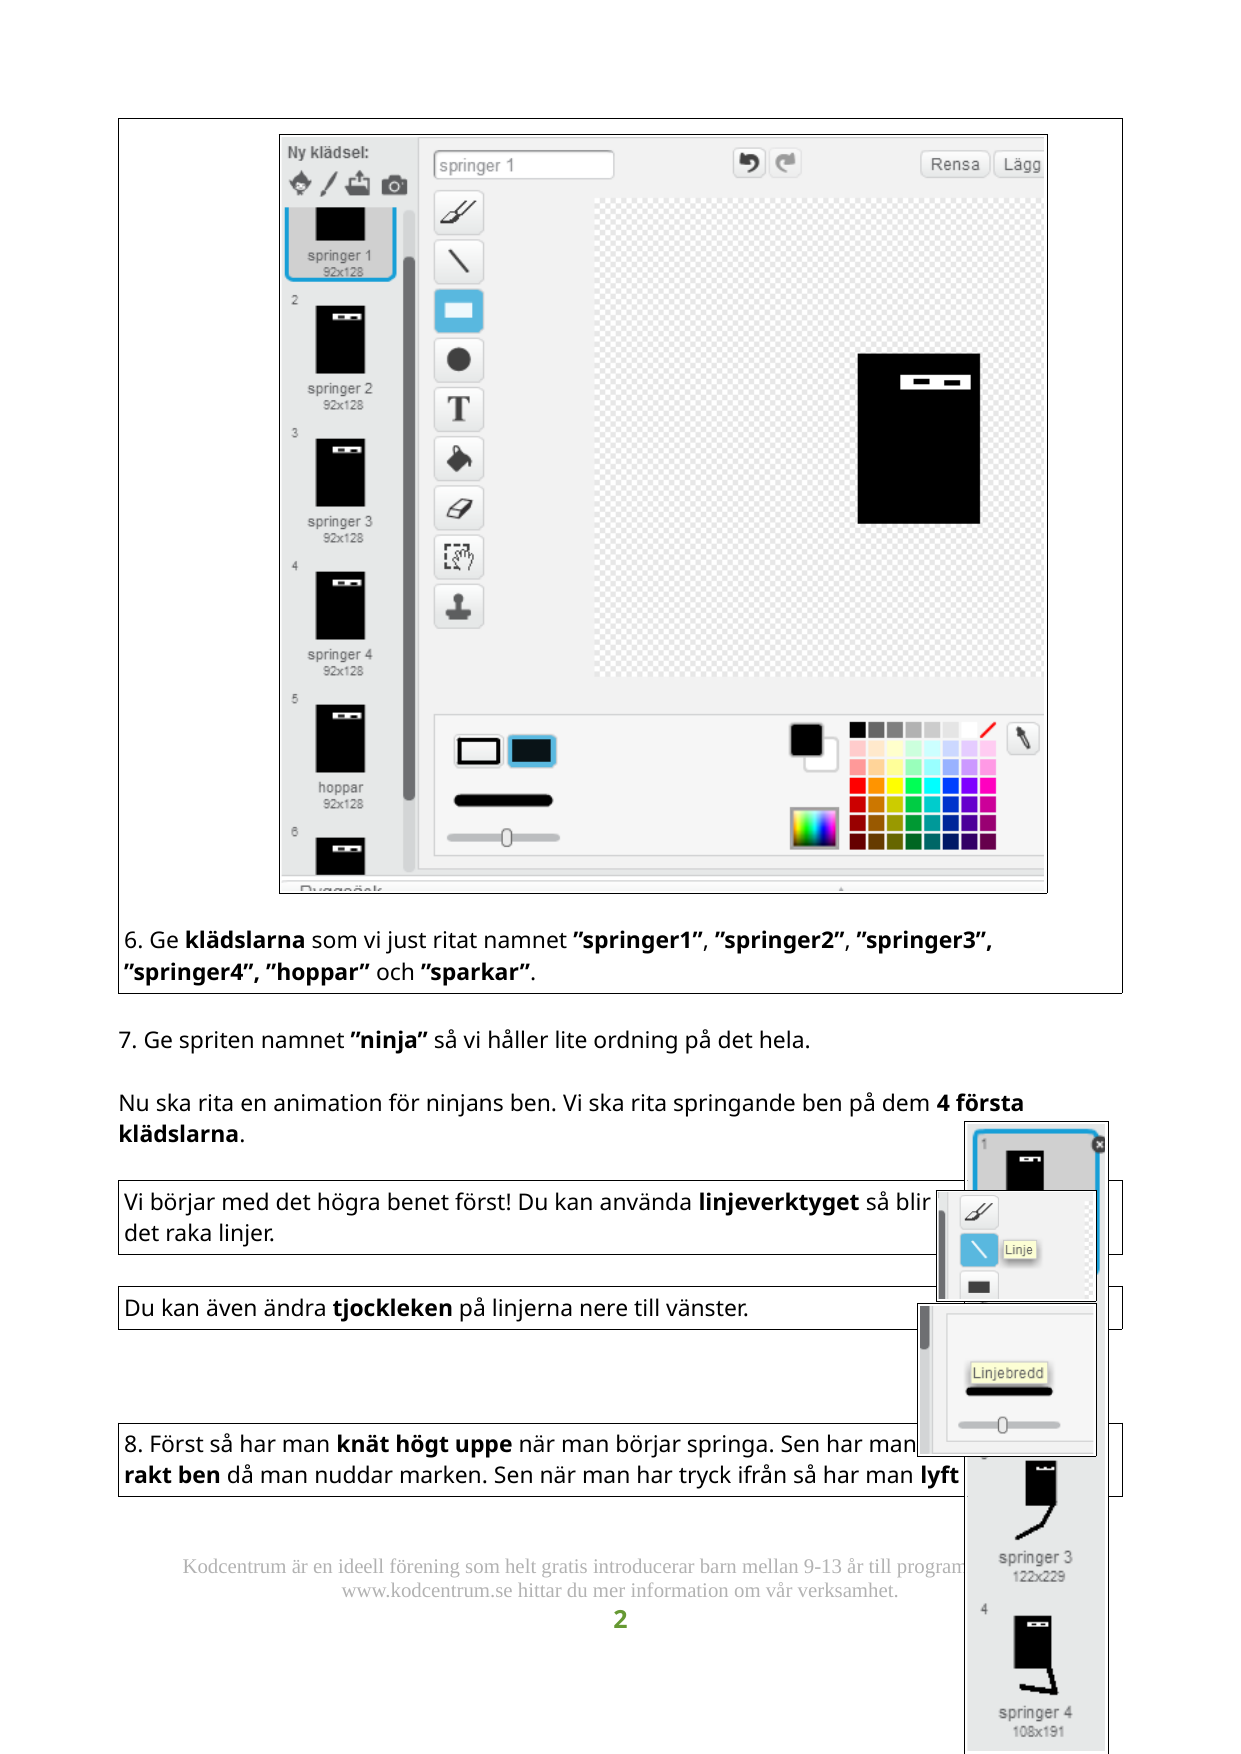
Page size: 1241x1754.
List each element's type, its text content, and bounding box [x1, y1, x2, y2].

table_header 8. Först så har man knät högt uppe när man börjar springa. Sen har man rakt ben då man nuddar marken. Sen när man har tryck ifrån så har man lyft benet bakåt. Sist så drar man fram benet igen så att man kan ta ett nytt steg med det benet. [119, 1454, 964, 1496]
text Nu ska rita en animation för ninjans ben. Vi ska rita springande ben på dem 4 första klädslarna. [118, 1087, 1122, 1149]
picture [920, 1306, 1094, 1454]
table_header 6. Ge klädslarna som vi just ritat namnet ”springer1”, ”springer2”, ”springer3”, ”springer4”, ”hoppar” och ”sparkar”. [119, 119, 1122, 993]
text 7. Ge spriten namnet ”ninja” så vi håller lite ordning på det hela. [118, 1024, 1122, 1055]
table_header Vi börjar med det högra benet först! Du kan använda linjeverktyget så blir det raka linjer. [119, 1181, 964, 1254]
table_header 8. Först så har man knät högt uppe när man börjar springa. Sen har man rakt ben då man nuddar marken. Sen när man har tryck ifrån så har man lyft benet bakåt. Sist så drar man fram benet igen så att man kan ta ett nytt steg med det benet. [965, 1122, 1108, 1754]
picture [967, 1124, 1105, 1751]
picture [938, 1192, 1094, 1299]
table_header 8. Först så har man knät högt uppe när man börjar springa. Sen har man rakt ben då man nuddar marken. Sen när man har tryck ifrån så har man lyft benet bakåt. Sist så drar man fram benet igen så att man kan ta ett nytt steg med det benet. [119, 1424, 917, 1453]
table_header Du kan även ändra tjockleken på linjerna nere till vänster. [119, 1287, 964, 1328]
picture [281, 137, 1044, 891]
